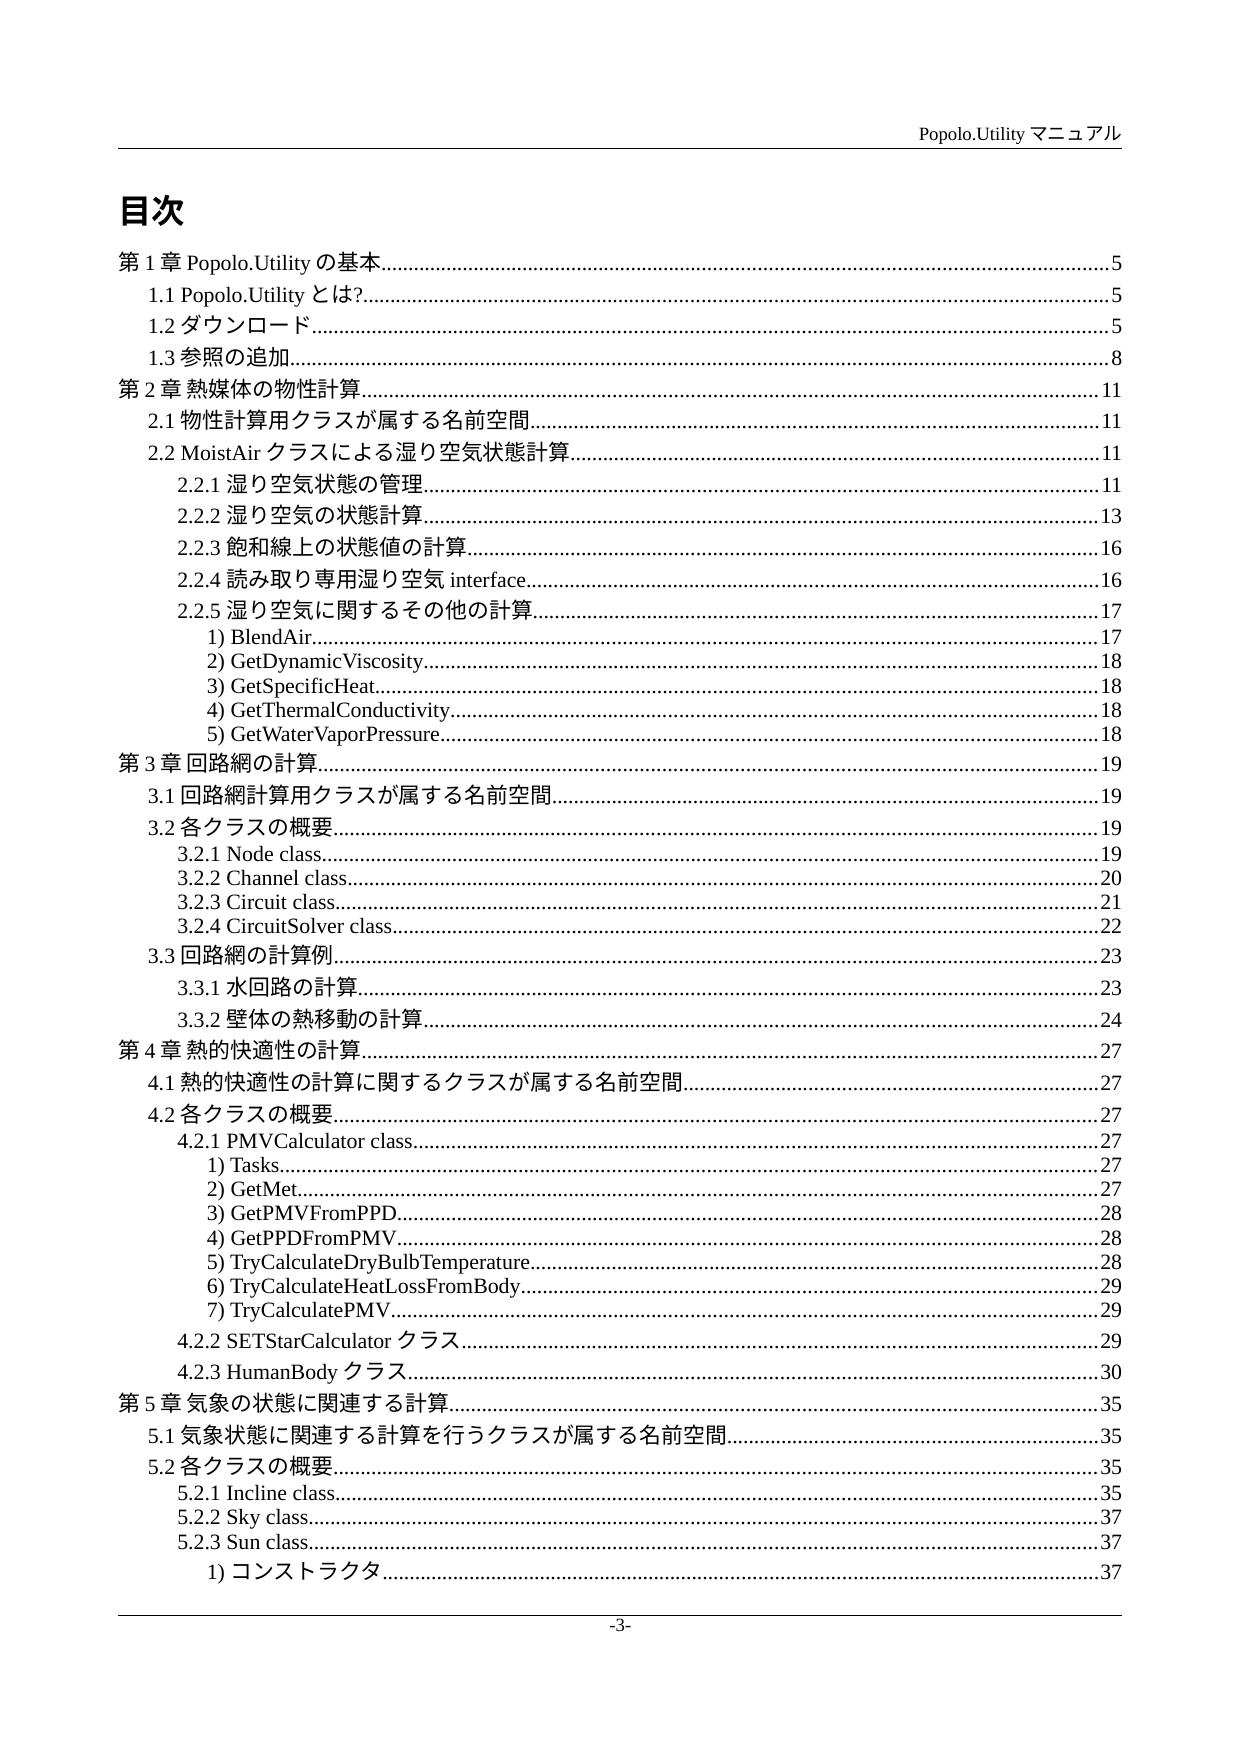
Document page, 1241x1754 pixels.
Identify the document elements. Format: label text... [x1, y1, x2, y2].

text 4) GetPPDFromPMV 28 [207, 1226, 1122, 1250]
text 3.1 回路網計算用クラスが属する名前空間 19 [148, 778, 1122, 810]
text 5.2.1 Incline class 35 [177, 1481, 1122, 1505]
text 2.1 物性計算用クラスが属する名前空間 11 [148, 403, 1122, 435]
text 5.2 各クラスの概要 35 [148, 1449, 1122, 1481]
text 5) TryCalculateDryBulbTemperature 28 [207, 1250, 1122, 1274]
text 7) TryCalculatePMV 29 [207, 1298, 1122, 1323]
text 4.1 熱的快適性の計算に関するクラスが属する名前空間 27 [148, 1065, 1122, 1097]
text 3.2 各クラスの概要 19 [148, 810, 1122, 841]
text 第4章 熱的快適性の計算 27 [118, 1033, 1122, 1065]
text 4.2.1 PMVCalculator class 27 [177, 1128, 1122, 1153]
text 4.2 各クラスの概要 27 [148, 1097, 1122, 1128]
text 3.3 回路網の計算例 23 [148, 938, 1122, 970]
text 1) BlendAir 17 [207, 625, 1122, 649]
text 1.1 Popolo.Utilityとは? 5 [148, 277, 1122, 308]
text 5.2.2 Sky class 37 [177, 1505, 1122, 1529]
text 1.2 ダウンロード 5 [148, 308, 1122, 340]
text 2.2.2 湿り空気の状態計算 13 [177, 498, 1122, 530]
text 3.3.1 水回路の計算 23 [177, 970, 1122, 1002]
text 2.2.4 読み取り専用湿り空気interface 16 [177, 562, 1122, 593]
text 第3章 回路網の計算 19 [118, 746, 1122, 778]
text 1.3 参照の追加 8 [148, 340, 1122, 372]
text 2) GetDynamicViscosity 18 [207, 649, 1122, 674]
text 3) GetSpecificHeat 18 [207, 674, 1122, 698]
text 3.3.2 壁体の熱移動の計算 24 [177, 1002, 1122, 1033]
text 3.2.3 Circuit class 21 [177, 890, 1122, 914]
text 1) コンストラクタ 37 [207, 1554, 1122, 1586]
subtitle 目次 [118, 184, 1122, 233]
text 3) GetPMVFromPPD 28 [207, 1201, 1122, 1226]
text 3.2.1 Node class 19 [177, 841, 1122, 866]
text 4.2.2 SETStarCalculatorクラス 29 [177, 1323, 1122, 1354]
text 2.2.5 湿り空気に関するその他の計算 17 [177, 593, 1122, 625]
text 5) GetWaterVaporPressure 18 [207, 722, 1122, 746]
text 2.2.1 湿り空気状態の管理 11 [177, 467, 1122, 498]
text 2.2 MoistAirクラスによる湿り空気状態計算 11 [148, 435, 1122, 467]
text 第1章 Popolo.Utilityの基本 5 [118, 245, 1122, 277]
text 1) Tasks 27 [207, 1153, 1122, 1177]
text 5.1 気象状態に関連する計算を行うクラスが属する名前空間 35 [148, 1418, 1122, 1449]
text 2) GetMet 27 [207, 1177, 1122, 1201]
text 3.2.4 CircuitSolver class 22 [177, 914, 1122, 938]
text 2.2.3 飽和線上の状態値の計算 16 [177, 530, 1122, 562]
text 4) GetThermalConductivity 18 [207, 698, 1122, 722]
text 第5章 気象の状態に関連する計算 35 [118, 1386, 1122, 1418]
text 3.2.2 Channel class 20 [177, 866, 1122, 890]
text 5.2.3 Sun class 37 [177, 1529, 1122, 1554]
text 6) TryCalculateHeatLossFromBody 29 [207, 1274, 1122, 1298]
text 4.2.3 HumanBodyクラス 30 [177, 1354, 1122, 1386]
text 第2章 熱媒体の物性計算 11 [118, 372, 1122, 403]
